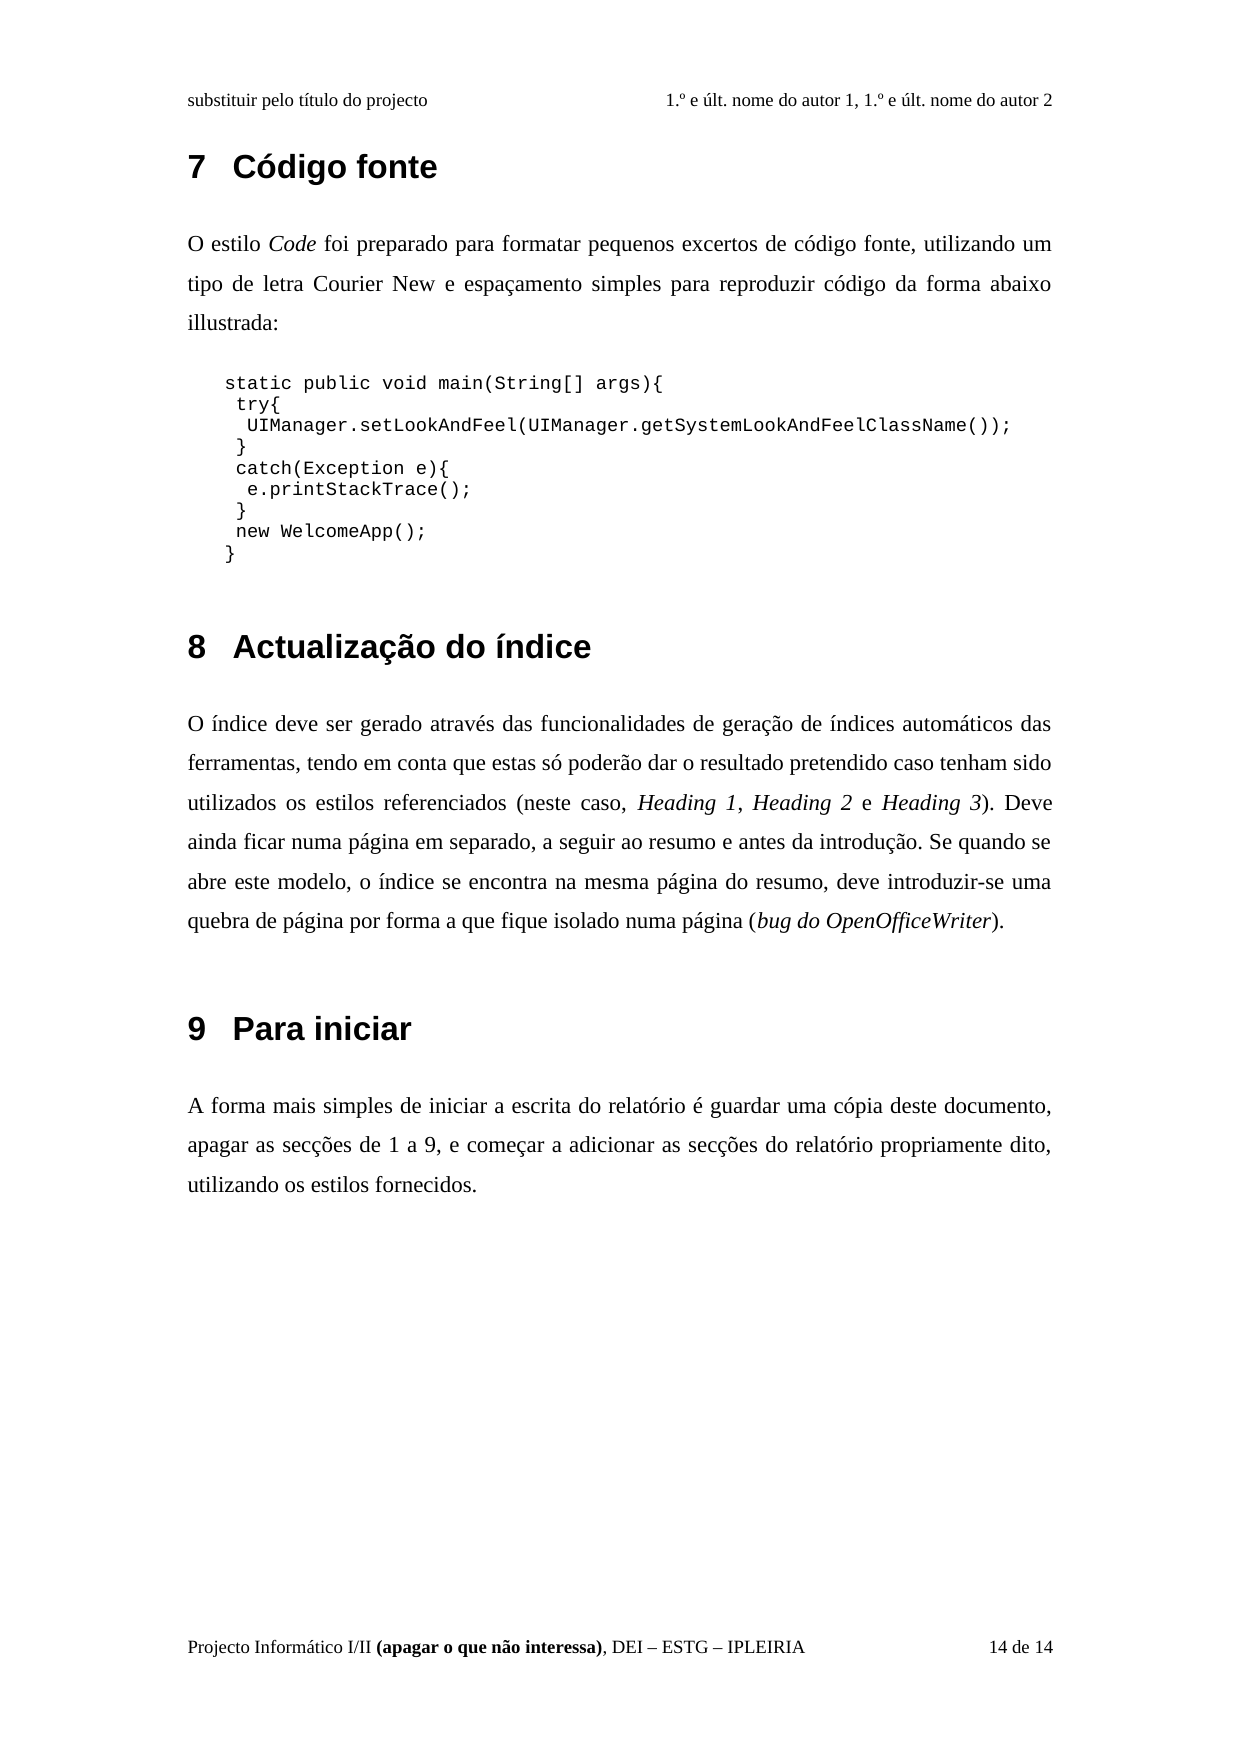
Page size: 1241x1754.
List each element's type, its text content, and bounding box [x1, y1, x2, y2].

text A forma mais simples de iniciar a escrita do relatório é guardar uma cópia deste documento, apagar as secções de 1 a 9, e começar a adicionar as secções do relatório propriamente dito, utilizando os estilos fornecidos. [187, 1092, 1053, 1197]
text e.printStackTrace(); [224, 480, 1016, 501]
text catch(Exception e){ [224, 458, 1016, 480]
text O índice deve ser gerado através das funcionalidades de geração de índices automáticos das ferramentas, tendo em conta que estas só poderão dar o resultado pretendido caso tenham sido utilizados os estilos referenciados (neste caso, Heading 1, Heading 2 e Heading 3). Deve ainda ficar numa página em separado, a seguir ao resumo e antes da introdução. Se quando se abre este modelo, o índice se encontra na mesma página do resumo, deve introduzir-se uma quebra de página por forma a que fique isolado numa página (bug do OpenOfficeWriter). [187, 710, 1053, 934]
subtitle Para iniciar [187, 1009, 1053, 1048]
text } [224, 437, 1016, 458]
text try{ [224, 395, 1016, 416]
text } [224, 543, 1016, 565]
text static public void main(String[] args){ [224, 373, 1016, 395]
text O estilo Code foi preparado para formatar pequenos excertos de código fonte, utilizando um tipo de letra Courier New e espaçamento simples para reproduzir código da forma abaixo illustrada: [187, 230, 1053, 335]
text UIManager.setLookAndFeel(UIManager.getSystemLookAndFeelClassName()); [224, 416, 1016, 437]
subtitle Código fonte [187, 147, 1053, 186]
text new WelcomeApp(); [224, 522, 1016, 543]
text } [224, 501, 1016, 522]
subtitle Actualização do índice [187, 627, 1053, 666]
